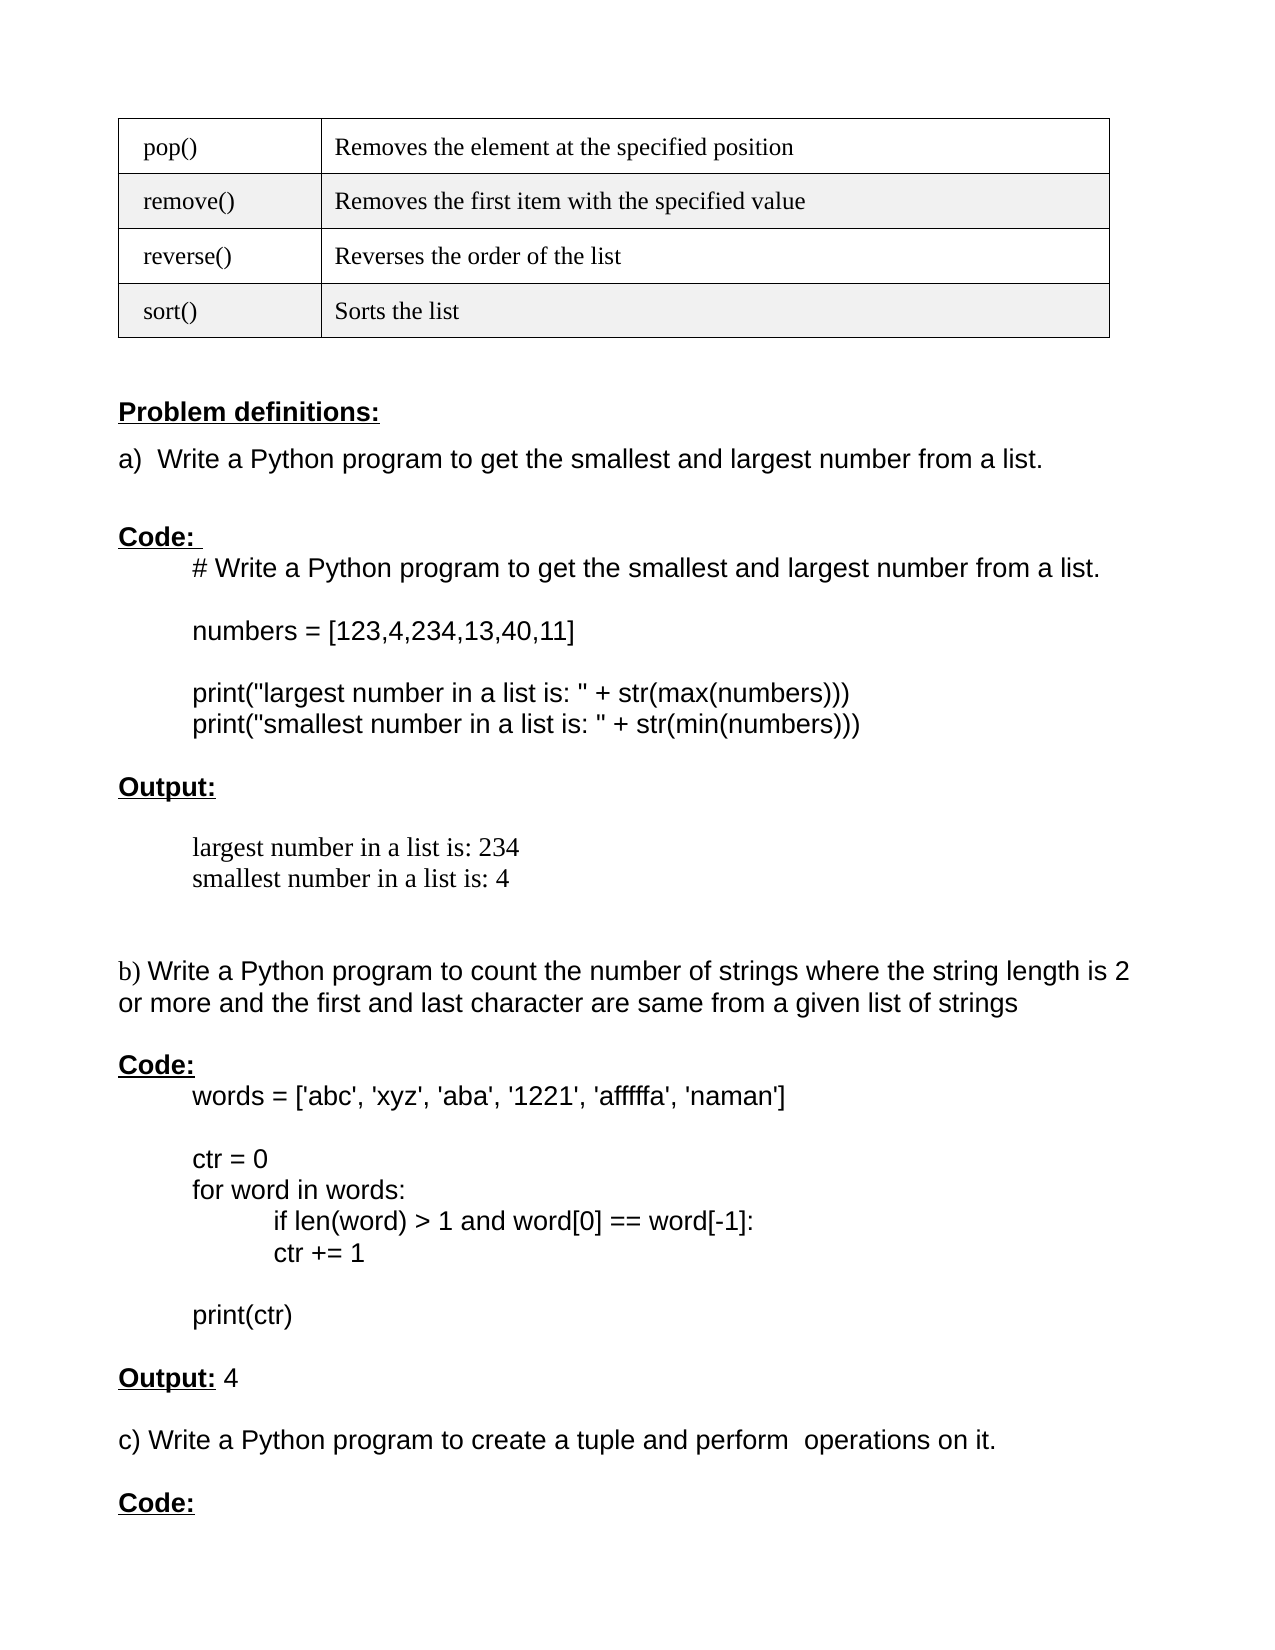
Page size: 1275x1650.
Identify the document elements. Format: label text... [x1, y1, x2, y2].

text # Write a Python program to get the smallest and largest number from a list. [118, 552, 1157, 583]
text ctr += 1 [118, 1237, 1157, 1268]
text ctr = 0 [118, 1143, 1157, 1174]
text smallest number in a list is: 4 [118, 862, 1157, 893]
table_cell Removes the first item with the specified value [322, 174, 1109, 228]
table_cell Reverses the order of the list [322, 229, 1109, 282]
text print("smallest number in a list is: " + str(min(numbers))) [118, 708, 1157, 739]
text words = ['abc', 'xyz', 'aba', '1221', 'afffffa', 'naman'] [118, 1080, 1157, 1112]
text for word in words: [118, 1174, 1157, 1205]
table_cell Sorts the list [322, 284, 1109, 337]
text Code: [118, 521, 1157, 552]
text Output: [118, 771, 1157, 802]
table_cell Removes the element at the specified position [322, 119, 1109, 173]
text c) Write a Python program to create a tuple and perform operations on it. [118, 1424, 1157, 1455]
text numbers = [123,4,234,13,40,11] [118, 614, 1157, 646]
text Code: [118, 1487, 1157, 1518]
table_cell reverse() [119, 229, 321, 282]
text Output: 4 [118, 1362, 1157, 1393]
text Code: [118, 1049, 1157, 1080]
text if len(word) > 1 and word[0] == word[-1]: [118, 1205, 1157, 1237]
text print(ctr) [118, 1299, 1157, 1330]
text b) Write a Python program to count the number of strings where the string length is 2 or more and the first and last character are same from a given list of strings [118, 955, 1157, 1018]
table_cell sort() [119, 284, 321, 337]
table_cell pop() [119, 119, 321, 173]
table_cell remove() [119, 174, 321, 228]
text Problem definitions: [118, 396, 1157, 427]
text a) Write a Python program to get the smallest and largest number from a list. [118, 443, 1157, 474]
text print("largest number in a list is: " + str(max(numbers))) [118, 677, 1157, 708]
text largest number in a list is: 234 [118, 831, 1157, 862]
